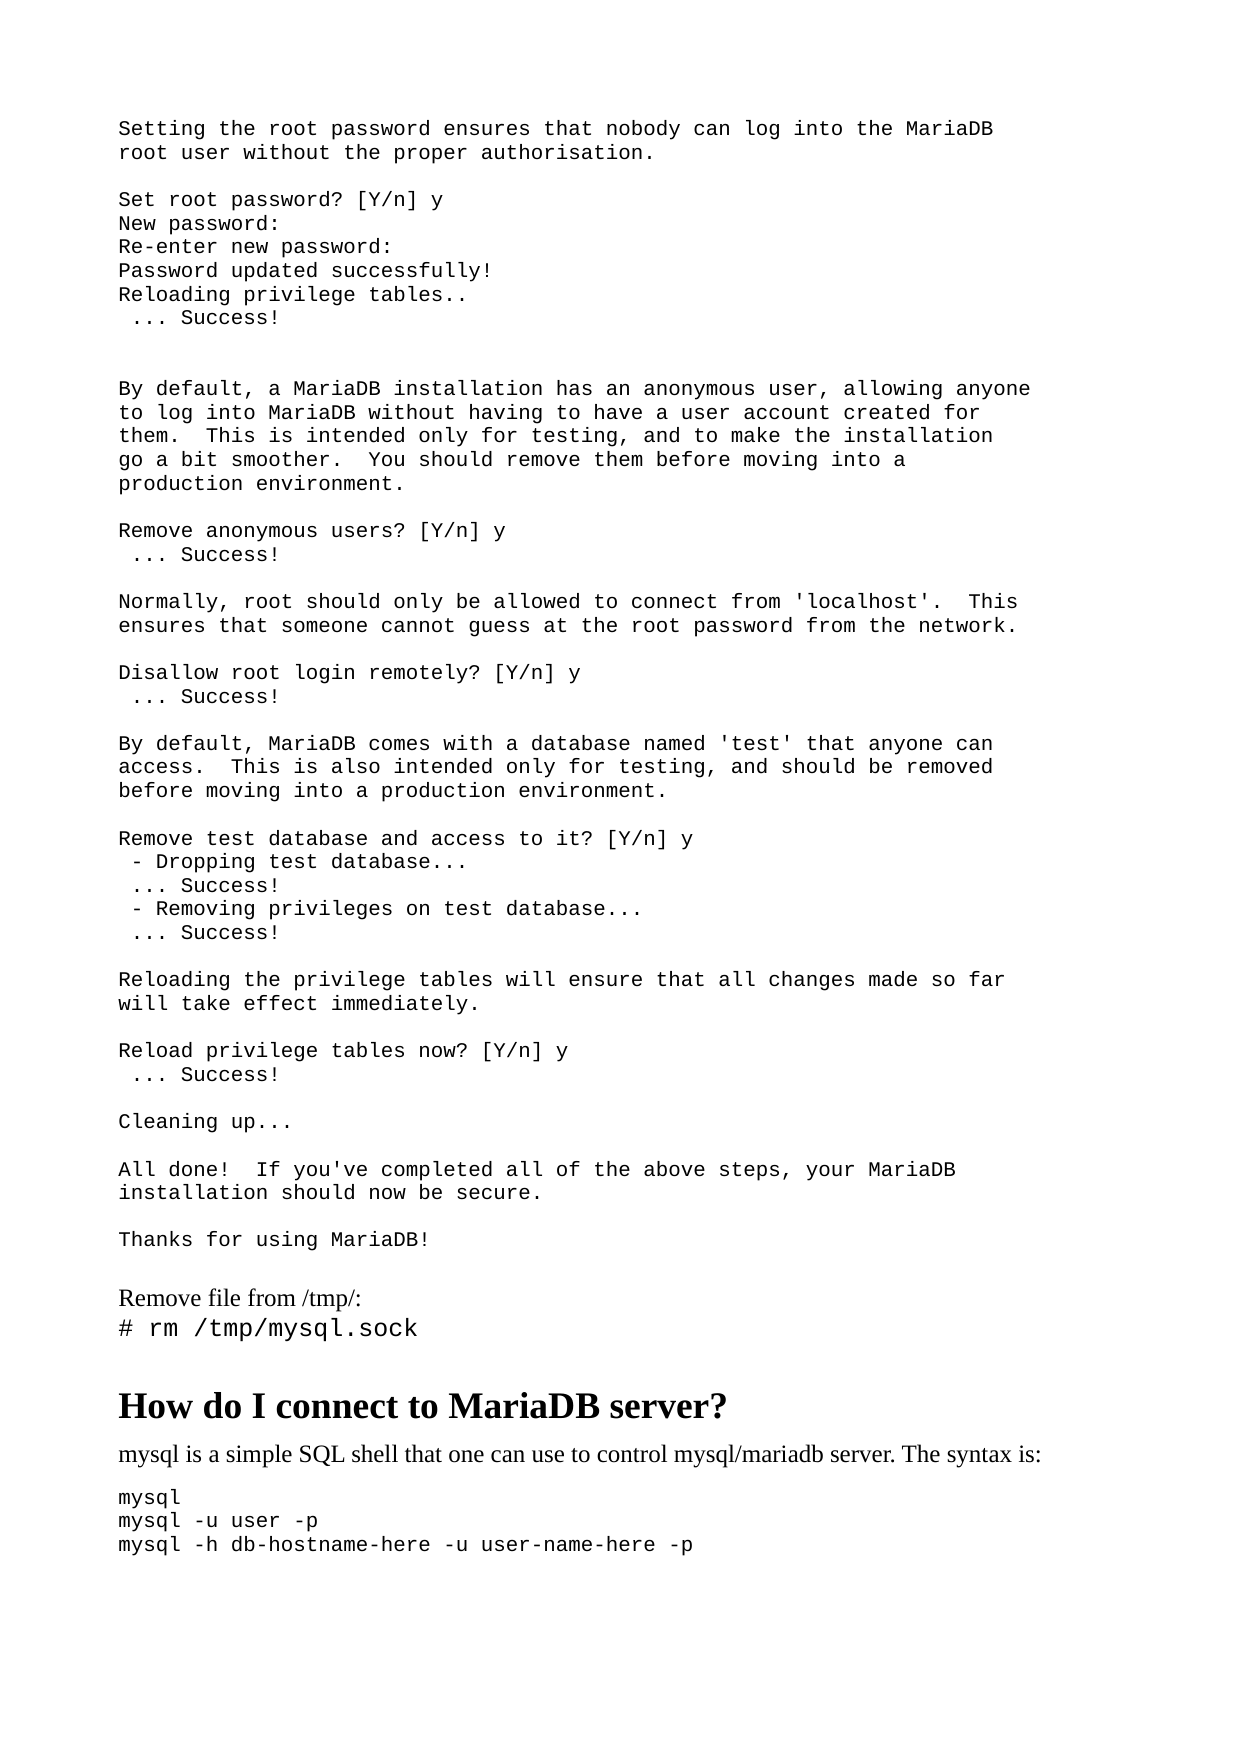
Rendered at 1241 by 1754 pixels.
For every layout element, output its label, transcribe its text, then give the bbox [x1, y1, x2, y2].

text Remove file from /tmp/: # rm /tmp/mysql.sock [118, 1283, 1122, 1344]
text - Dropping test database... [118, 851, 1122, 875]
text Thanks for using MariaDB! [118, 1229, 1122, 1253]
text will take effect immediately. [118, 993, 1122, 1017]
subtitle How do I connect to MariaDB server? [118, 1383, 1122, 1427]
text mysql [118, 1487, 1122, 1510]
text go a bit smoother. You should remove them before moving into a [118, 449, 1122, 473]
text before moving into a production environment. [118, 780, 1122, 804]
text Disallow root login remotely? [Y/n] y [118, 662, 1122, 686]
text access. This is also intended only for testing, and should be removed [118, 757, 1122, 780]
text ensures that someone cannot guess at the root password from the network. [118, 615, 1122, 638]
text - Removing privileges on test database... [118, 898, 1122, 922]
text Re-enter new password: [118, 236, 1122, 260]
text By default, MariaDB comes with a database named 'test' that anyone can [118, 733, 1122, 757]
text By default, a MariaDB installation has an anonymous user, allowing anyone [118, 378, 1122, 402]
text Set root password? [Y/n] y [118, 189, 1122, 213]
text Remove anonymous users? [Y/n] y [118, 520, 1122, 544]
text ... Success! [118, 922, 1122, 946]
text mysql -h db-hostname-here -u user-name-here -p [118, 1534, 1122, 1558]
text ... Success! [118, 686, 1122, 709]
text root user without the proper authorisation. [118, 142, 1122, 165]
text Normally, root should only be allowed to connect from 'localhost'. This [118, 591, 1122, 615]
text installation should now be secure. [118, 1182, 1122, 1206]
text Reload privilege tables now? [Y/n] y [118, 1040, 1122, 1064]
text All done! If you've completed all of the above steps, your MariaDB [118, 1158, 1122, 1182]
text Reloading the privilege tables will ensure that all changes made so far [118, 969, 1122, 993]
text Reloading privilege tables.. [118, 284, 1122, 307]
text Password updated successfully! [118, 260, 1122, 284]
text New password: [118, 213, 1122, 236]
text mysql is a simple SQL shell that one can use to control mysql/mariadb server. The syntax is: [118, 1439, 1122, 1468]
text them. This is intended only for testing, and to make the installation [118, 426, 1122, 449]
text ... Success! [118, 307, 1122, 331]
text mysql -u user -p [118, 1510, 1122, 1534]
text ... Success! [118, 875, 1122, 898]
text to log into MariaDB without having to have a user account created for [118, 402, 1122, 426]
text Remove test database and access to it? [Y/n] y [118, 827, 1122, 851]
text ... Success! [118, 544, 1122, 567]
text ... Success! [118, 1064, 1122, 1088]
text Setting the root password ensures that nobody can log into the MariaDB [118, 118, 1122, 142]
text production environment. [118, 473, 1122, 496]
text Cleaning up... [118, 1111, 1122, 1135]
